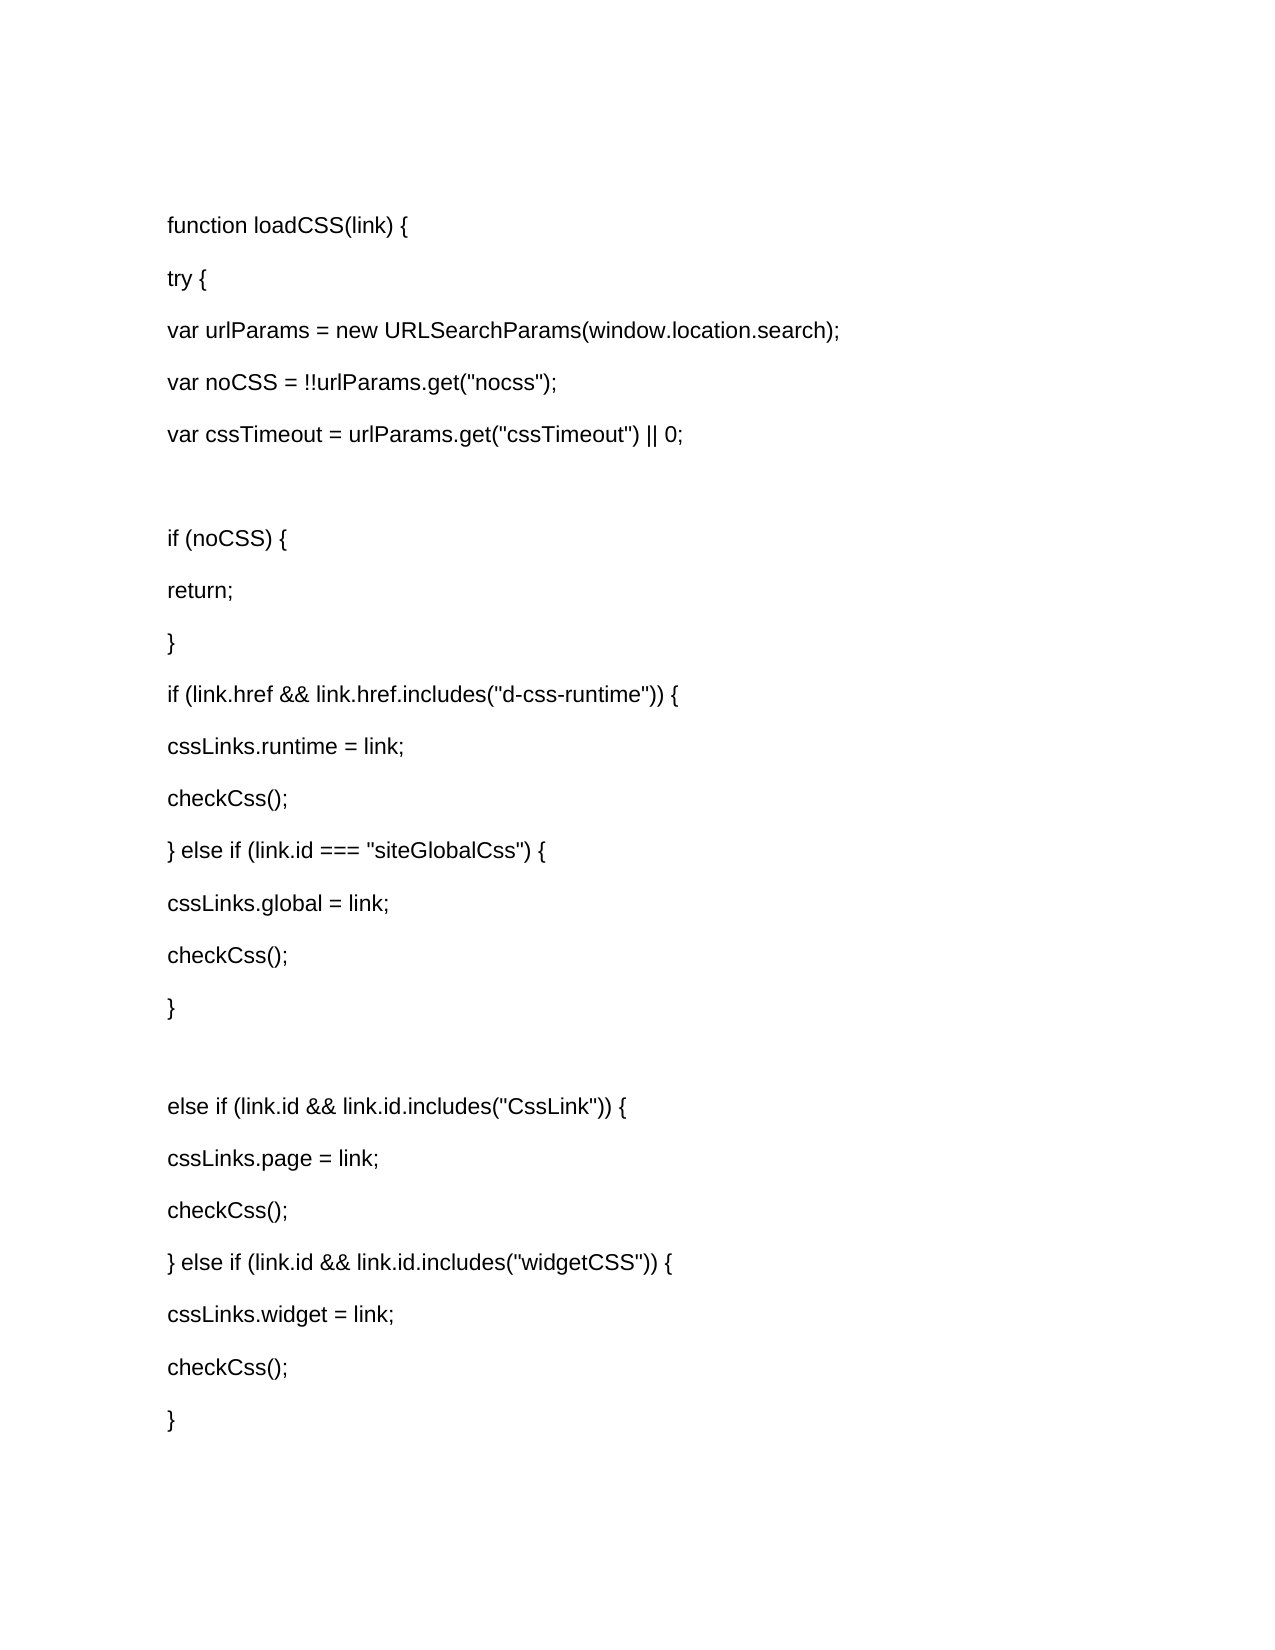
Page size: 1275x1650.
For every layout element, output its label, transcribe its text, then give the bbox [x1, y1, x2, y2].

table_cell [150, 254, 157, 306]
table_cell [150, 671, 157, 723]
table_cell [157, 1447, 1125, 1494]
table_cell cssLinks.page = link; [157, 1135, 1125, 1187]
table_cell checkCss(); [157, 775, 1125, 827]
table_cell cssLinks.widget = link; [157, 1291, 1125, 1343]
table_cell [157, 1035, 1125, 1083]
table_cell [150, 619, 157, 671]
table_cell } [157, 619, 1125, 671]
table_cell [150, 1395, 157, 1447]
table_cell [150, 1135, 157, 1187]
table_cell [150, 1291, 157, 1343]
table_cell [150, 983, 157, 1035]
table_cell } [157, 983, 1125, 1035]
table_cell } else if (link.id === "siteGlobalCss") { [157, 827, 1125, 879]
table_cell [150, 775, 157, 827]
table_cell [150, 1343, 157, 1395]
table_cell checkCss(); [157, 931, 1125, 983]
table_cell if (noCSS) { [157, 515, 1125, 567]
table_cell } [157, 1395, 1125, 1447]
table_cell [150, 931, 157, 983]
table_cell var urlParams = new URLSearchParams(window.location.search); [157, 306, 1125, 358]
table_cell try { [157, 254, 1125, 306]
table_cell [150, 515, 157, 567]
table_cell [150, 410, 157, 462]
table_cell [157, 150, 1125, 202]
table_cell [150, 463, 157, 514]
table_cell var noCSS = !!urlParams.get("nocss"); [157, 358, 1125, 410]
table_cell [150, 879, 157, 931]
table_cell if (link.href && link.href.includes("d-css-runtime")) { [157, 671, 1125, 723]
table_cell cssLinks.runtime = link; [157, 723, 1125, 775]
table_cell cssLinks.global = link; [157, 879, 1125, 931]
table_cell [150, 202, 157, 254]
table_cell [150, 358, 157, 410]
table_cell function loadCSS(link) { [157, 202, 1125, 254]
table_cell [150, 827, 157, 879]
table_cell checkCss(); [157, 1343, 1125, 1395]
table_cell var cssTimeout = urlParams.get("cssTimeout") || 0; [157, 410, 1125, 462]
table_cell [157, 463, 1125, 514]
table_cell [150, 723, 157, 775]
table_cell [150, 1187, 157, 1239]
table_cell [150, 306, 157, 358]
table_cell checkCss(); [157, 1187, 1125, 1239]
table_cell else if (link.id && link.id.includes("CssLink")) { [157, 1083, 1125, 1135]
table_cell [150, 1083, 157, 1135]
table_cell [150, 1239, 157, 1291]
table_cell [150, 1035, 157, 1083]
table_cell [150, 1447, 157, 1494]
table_cell [150, 150, 157, 202]
table_cell [150, 567, 157, 619]
table_cell return; [157, 567, 1125, 619]
table_cell } else if (link.id && link.id.includes("widgetCSS")) { [157, 1239, 1125, 1291]
